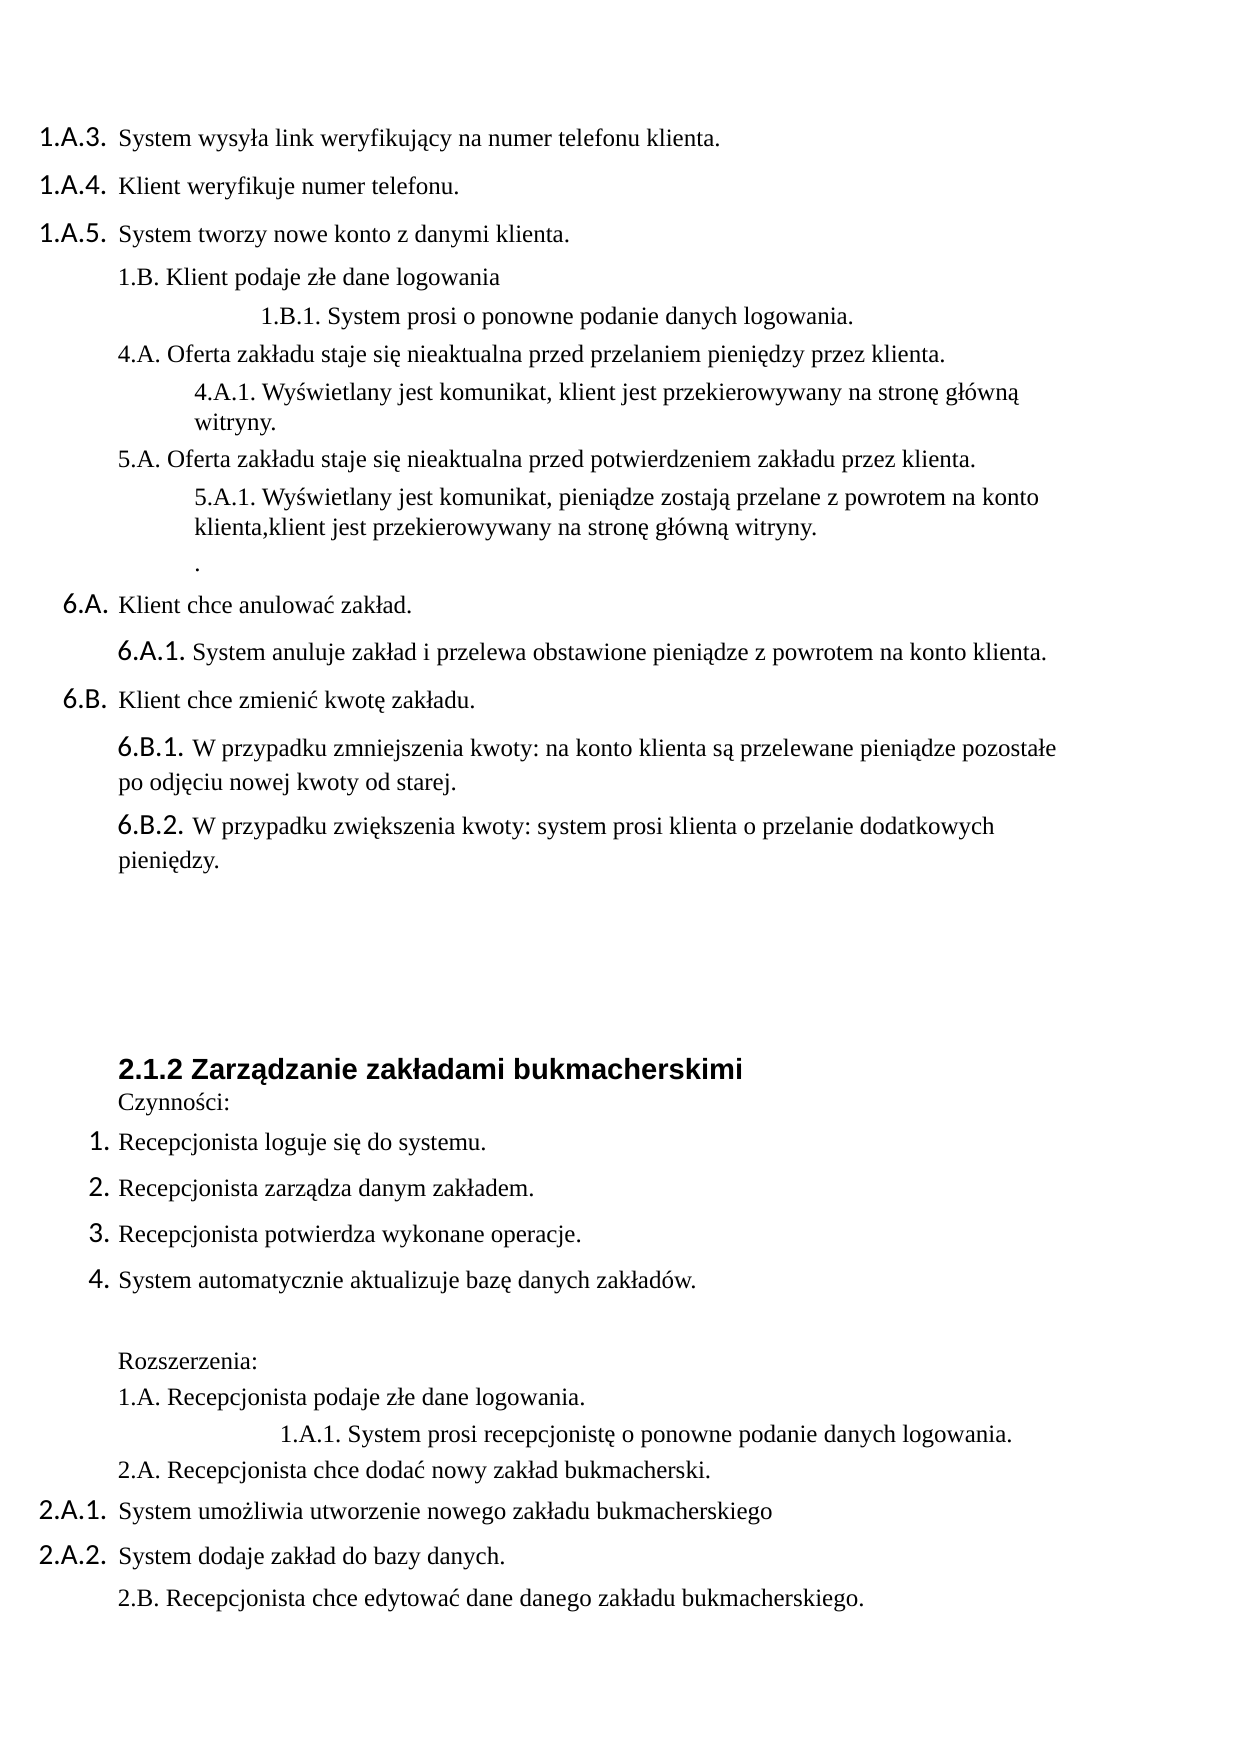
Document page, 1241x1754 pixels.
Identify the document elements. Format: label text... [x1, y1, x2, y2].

list System wysyła link weryfikujący na numer telefonu klienta. [38, 118, 1079, 154]
text Czynności: [118, 1086, 1079, 1116]
list Recepcjonista potwierdza wykonane operacje. [88, 1214, 1079, 1249]
list Klient weryfikuje numer telefonu. [38, 166, 1079, 202]
text 1.B.1. System prosi o ponowne podanie danych logowania. [117, 300, 1122, 331]
list System tworzy nowe konto z danymi klienta. [38, 214, 1079, 249]
subtitle 2.1.2 Zarządzanie zakładami bukmacherskimi [118, 1052, 1122, 1086]
text 2.A. Recepcjonista chce dodać nowy zakład bukmacherski. [118, 1454, 1079, 1485]
list System automatycznie aktualizuje bazę danych zakładów. [88, 1260, 1079, 1295]
text 4.A. Oferta zakładu staje się nieaktualna przed przelaniem pieniędzy przez klienta. [118, 338, 1079, 369]
text 1.B. Klient podaje złe dane logowania [118, 262, 1079, 292]
text 2.B. Recepcjonista chce edytować dane danego zakładu bukmacherskiego. [118, 1582, 1079, 1612]
list System umożliwia utworzenie nowego zakładu bukmacherskiego [38, 1491, 1079, 1526]
list Recepcjonista loguje się do systemu. [88, 1122, 1079, 1158]
list Recepcjonista zarządza danym zakładem. [88, 1168, 1079, 1204]
list W przypadku zmniejszenia kwoty: na konto klienta są przelewane pieniądze pozostałe po odjęciu nowej kwoty od starej. [117, 728, 1079, 795]
list Klient chce anulować zakład. [62, 585, 1079, 620]
text 1.A. Recepcjonista podaje złe dane logowania. [118, 1381, 1079, 1412]
list W przypadku zwiększenia kwoty: system prosi klienta o przelanie dodatkowych pieniędzy. [117, 806, 1079, 874]
text 1.A.1. System prosi recepcjonistę o ponowne podanie danych logowania. [117, 1418, 1122, 1448]
list Klient chce zmienić kwotę zakładu. [62, 680, 1079, 715]
text 4.A.1. Wyświetlany jest komunikat, klient jest przekierowywany na stronę główną witryny. [194, 377, 1079, 436]
list System anuluje zakład i przelewa obstawione pieniądze z powrotem na konto klienta. [117, 632, 1079, 668]
text . [194, 548, 1079, 577]
list System dodaje zakład do bazy danych. [38, 1536, 1079, 1572]
text 5.A.1. Wyświetlany jest komunikat, pieniądze zostają przelane z powrotem na konto klienta,klient jest przekierowywany na stronę główną witryny. [194, 482, 1079, 541]
text Rozszerzenia: [118, 1345, 1079, 1375]
text 5.A. Oferta zakładu staje się nieaktualna przed potwierdzeniem zakładu przez klienta. [118, 443, 1079, 474]
